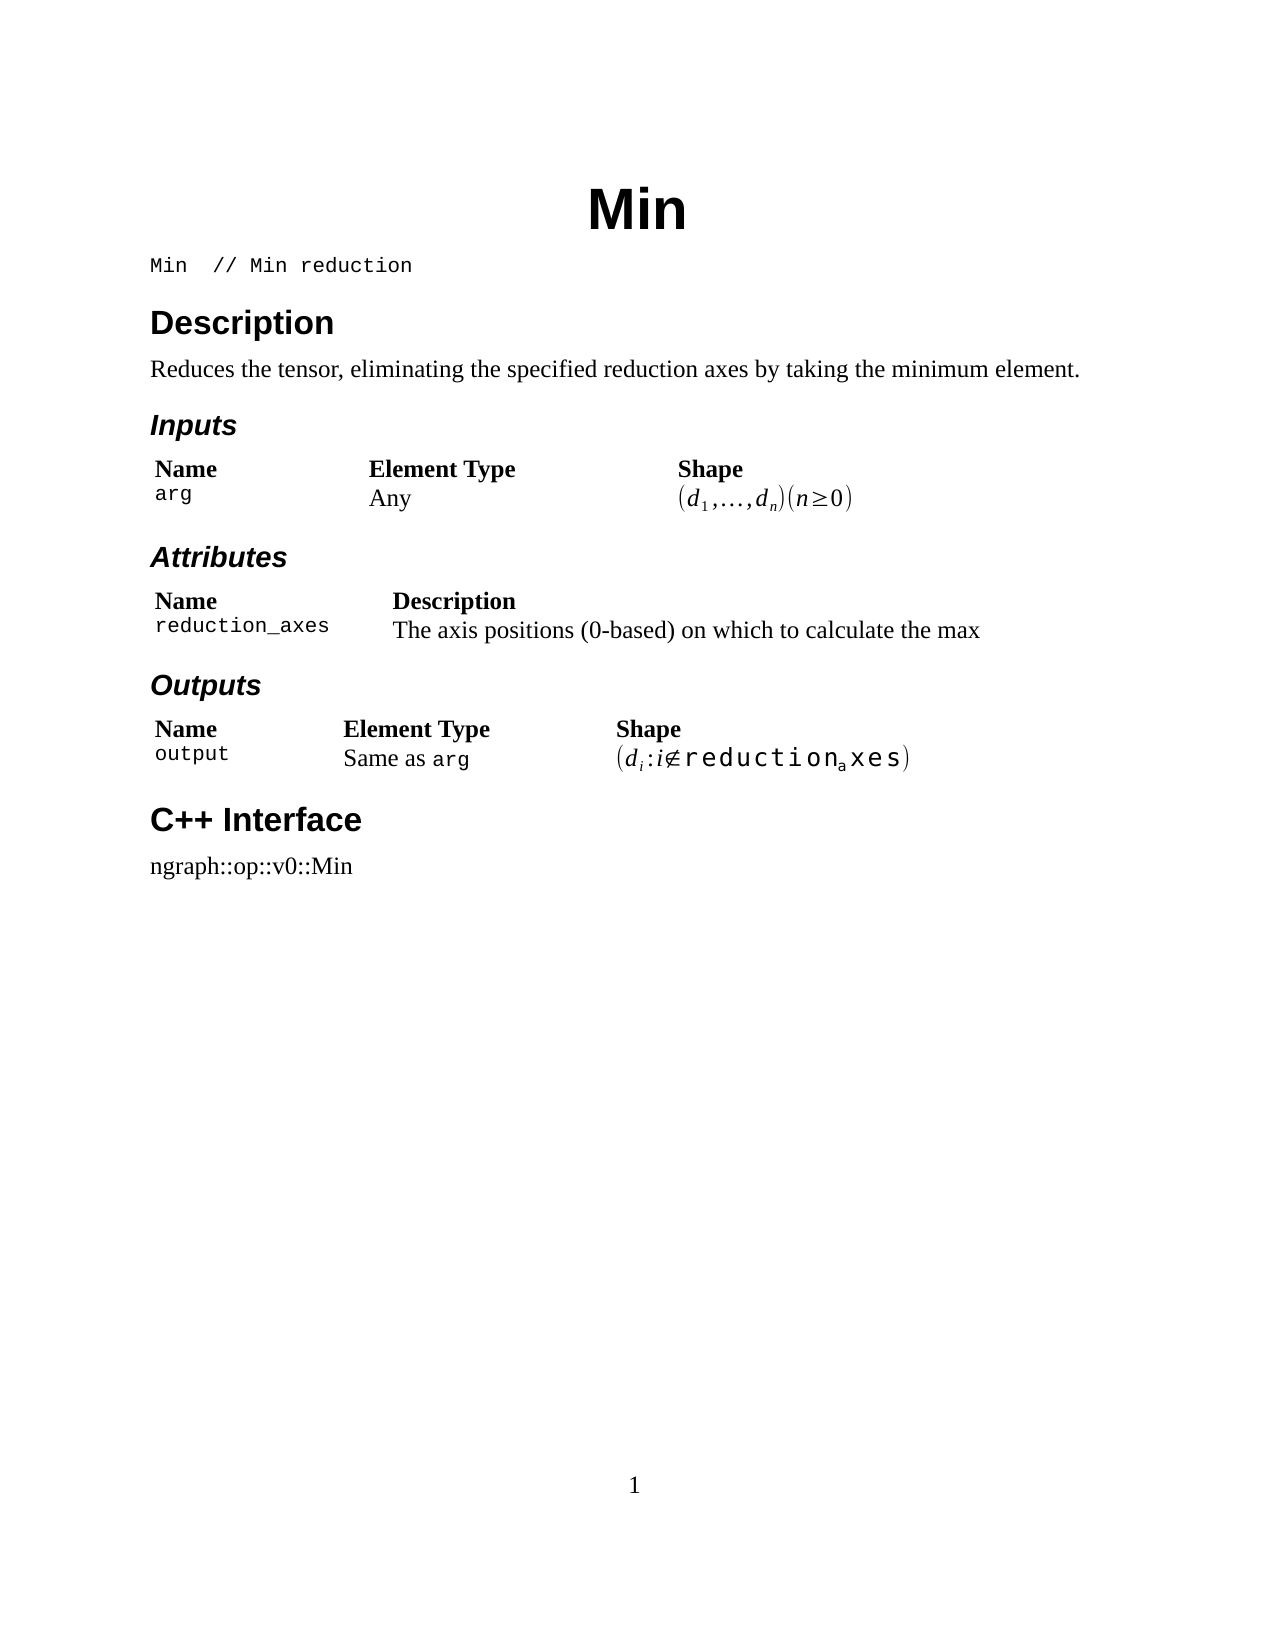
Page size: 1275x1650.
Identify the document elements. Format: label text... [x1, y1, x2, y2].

table_header Name [150, 715, 339, 743]
table_cell The axis positions (0-based) on which to calculate the max [388, 615, 1125, 643]
table_header Name [150, 454, 364, 483]
subtitle Inputs [150, 408, 1125, 442]
subtitle Description [150, 303, 1125, 342]
table_header Name [150, 586, 388, 615]
table_header Element Type [339, 715, 611, 743]
table_cell [611, 743, 1125, 775]
subtitle C++ Interface [150, 800, 1125, 839]
table_cell Any [364, 483, 673, 515]
table_cell arg [150, 483, 364, 515]
table_cell output [150, 743, 339, 775]
text ngraph::op::v0::Min [150, 851, 1125, 880]
table_header Shape [611, 715, 1125, 743]
table_header Element Type [364, 454, 673, 483]
text Min // Min reduction [150, 254, 1125, 278]
table_header Description [388, 586, 1125, 615]
text Reduces the tensor, eliminating the specified reduction axes by taking the minimum element. [150, 354, 1125, 383]
table_cell Same as arg [339, 743, 611, 775]
table_header Shape [673, 454, 1125, 483]
subtitle Attributes [150, 540, 1125, 573]
subtitle Outputs [150, 668, 1125, 702]
title Min [150, 175, 1125, 242]
table_cell reduction_axes [150, 615, 388, 643]
table_cell [673, 483, 1125, 515]
